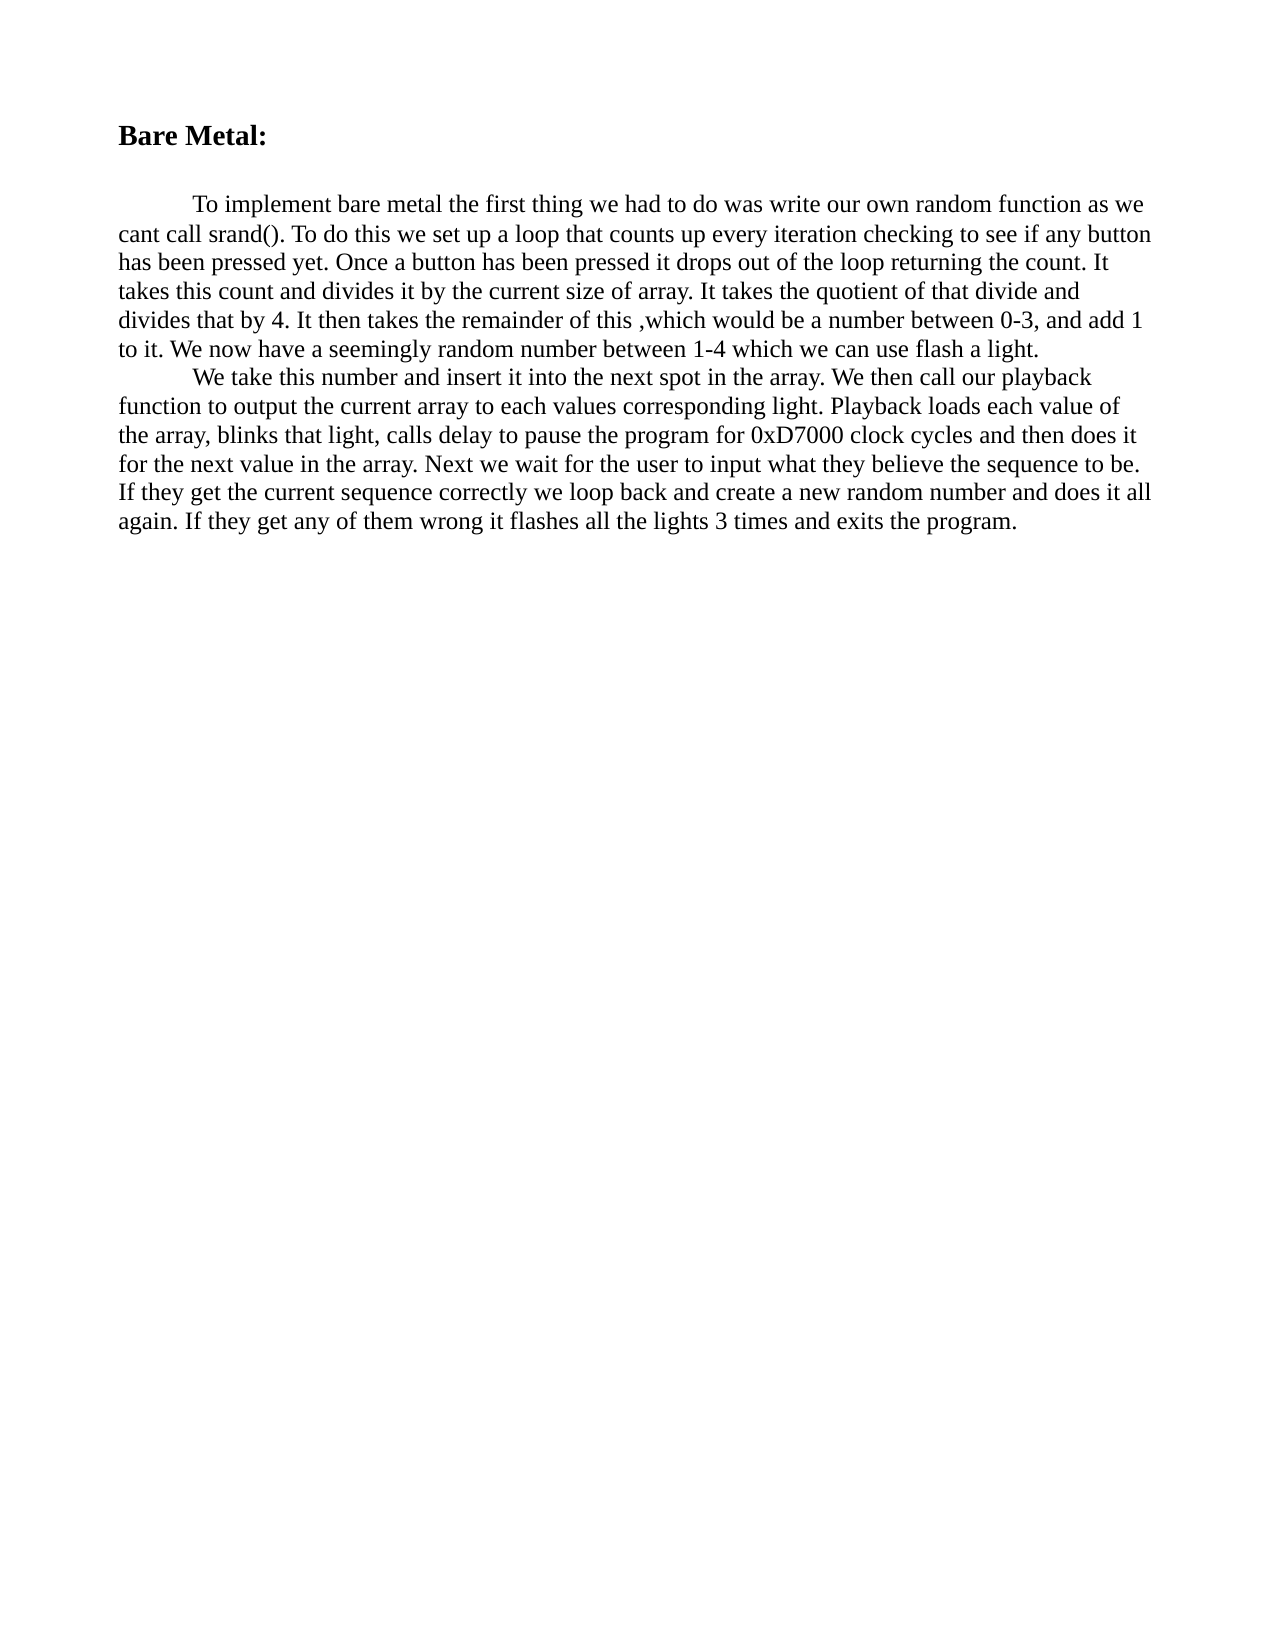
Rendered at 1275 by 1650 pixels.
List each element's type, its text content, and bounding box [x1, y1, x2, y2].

text Bare Metal: [118, 118, 1157, 152]
text We take this number and insert it into the next spot in the array. We then call our playback function to output the current array to each values corresponding light. Playback loads each value of the array, blinks that light, calls delay to pause the program for 0xD7000 clock cycles and then does it for the next value in the array. Next we wait for the user to input what they believe the sequence to be. If they get the current sequence correctly we loop back and create a new random number and does it all again. If they get any of them wrong it flashes all the lights 3 times and exits the program. [118, 362, 1157, 535]
text To implement bare metal the first thing we had to do was write our own random function as we cant call srand(). To do this we set up a loop that counts up every iteration checking to see if any button has been pressed yet. Once a button has been pressed it drops out of the loop returning the count. It takes this count and divides it by the current size of array. It takes the quotient of that divide and divides that by 4. It then takes the remainder of this ,which would be a number between 0-3, and add 1 to it. We now have a seemingly random number between 1-4 which we can use flash a light. [118, 185, 1157, 362]
